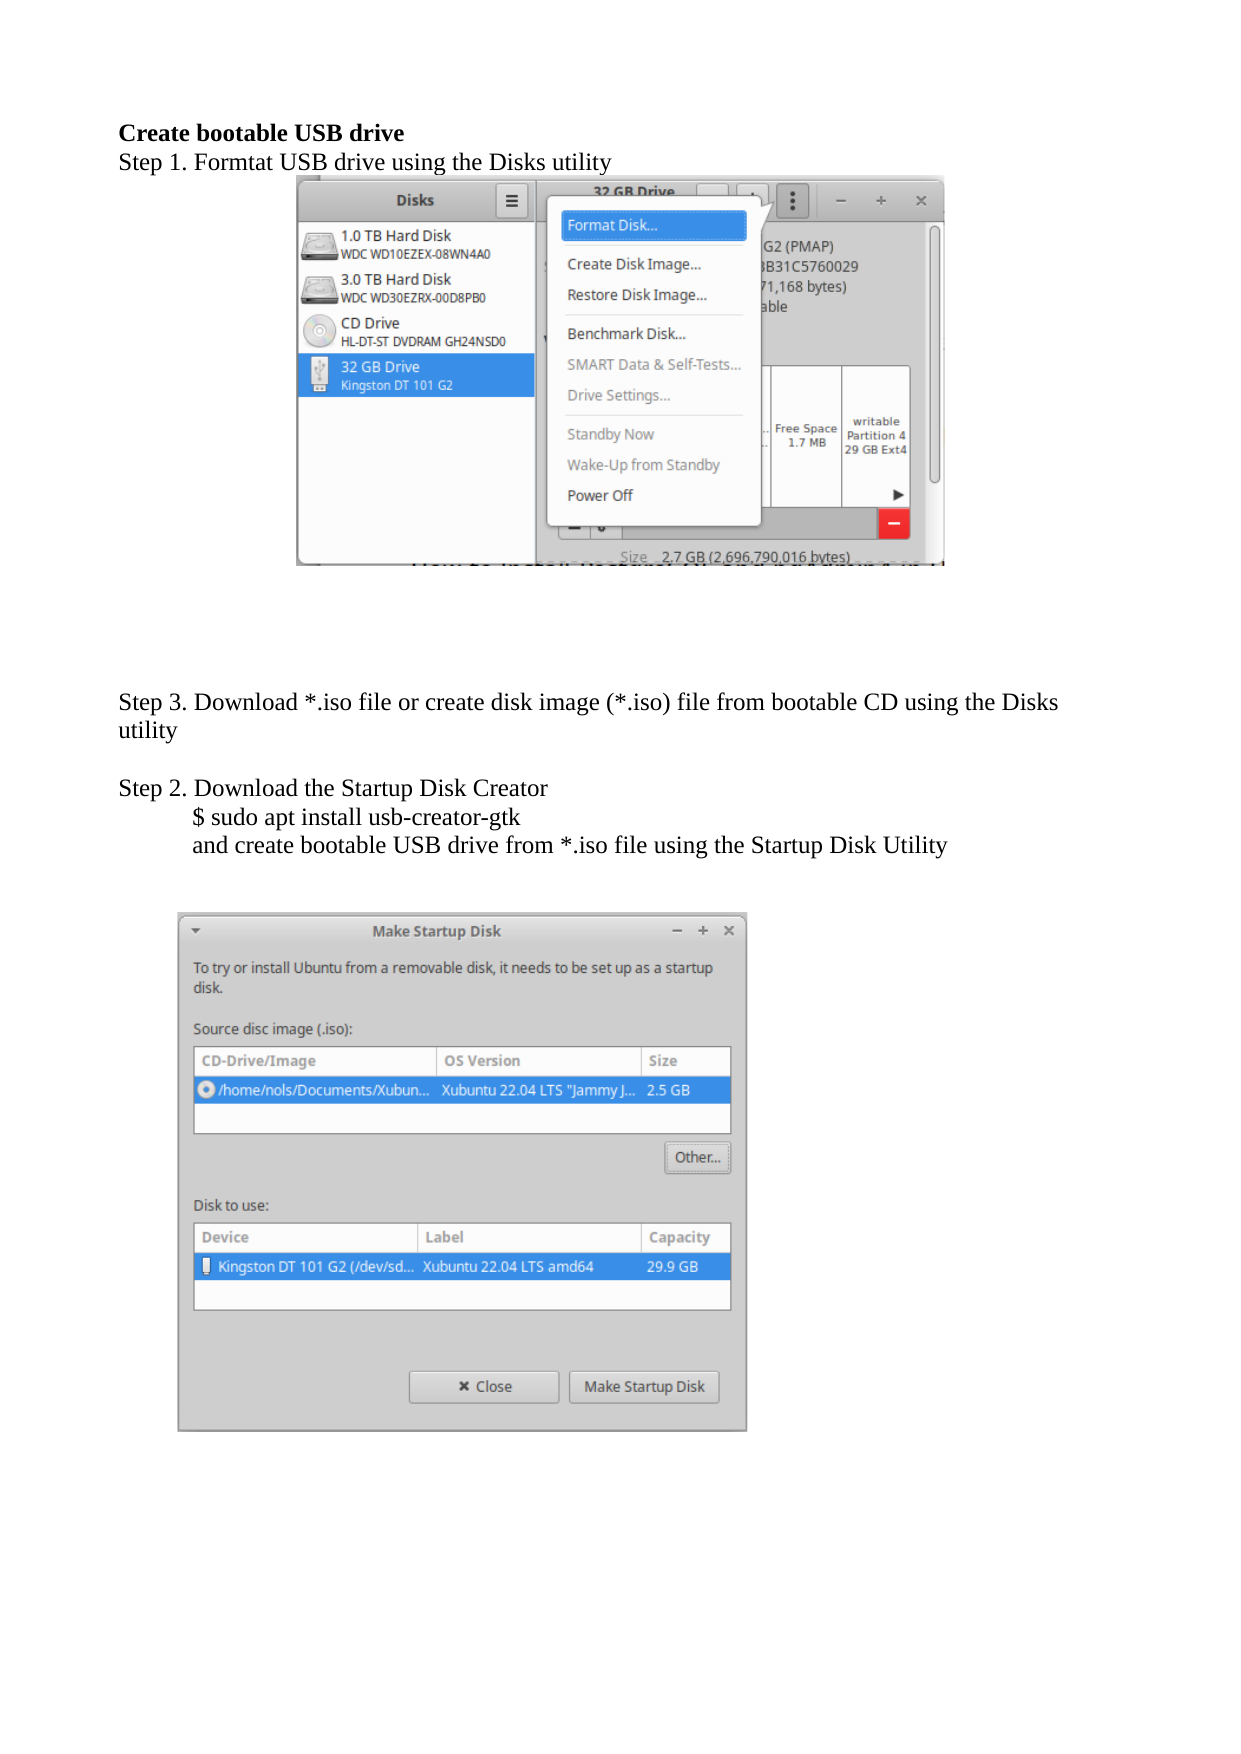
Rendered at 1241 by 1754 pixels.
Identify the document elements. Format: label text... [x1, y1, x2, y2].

text and create bootable USB drive from *.iso file using the Startup Disk Utility [118, 831, 1122, 859]
text Step 3. Download *.iso file or create disk image (*.iso) file from bootable CD using the Disks utility [118, 687, 1122, 744]
picture [296, 175, 945, 566]
text Create bootable USB drive [118, 118, 1122, 147]
text $ sudo apt install usb-creator-gtk [118, 802, 1122, 831]
text Step 2. Download the Startup Disk Creator [118, 773, 1122, 802]
picture [177, 912, 748, 1432]
text Step 1. Formtat USB drive using the Disks utility [118, 147, 1122, 176]
